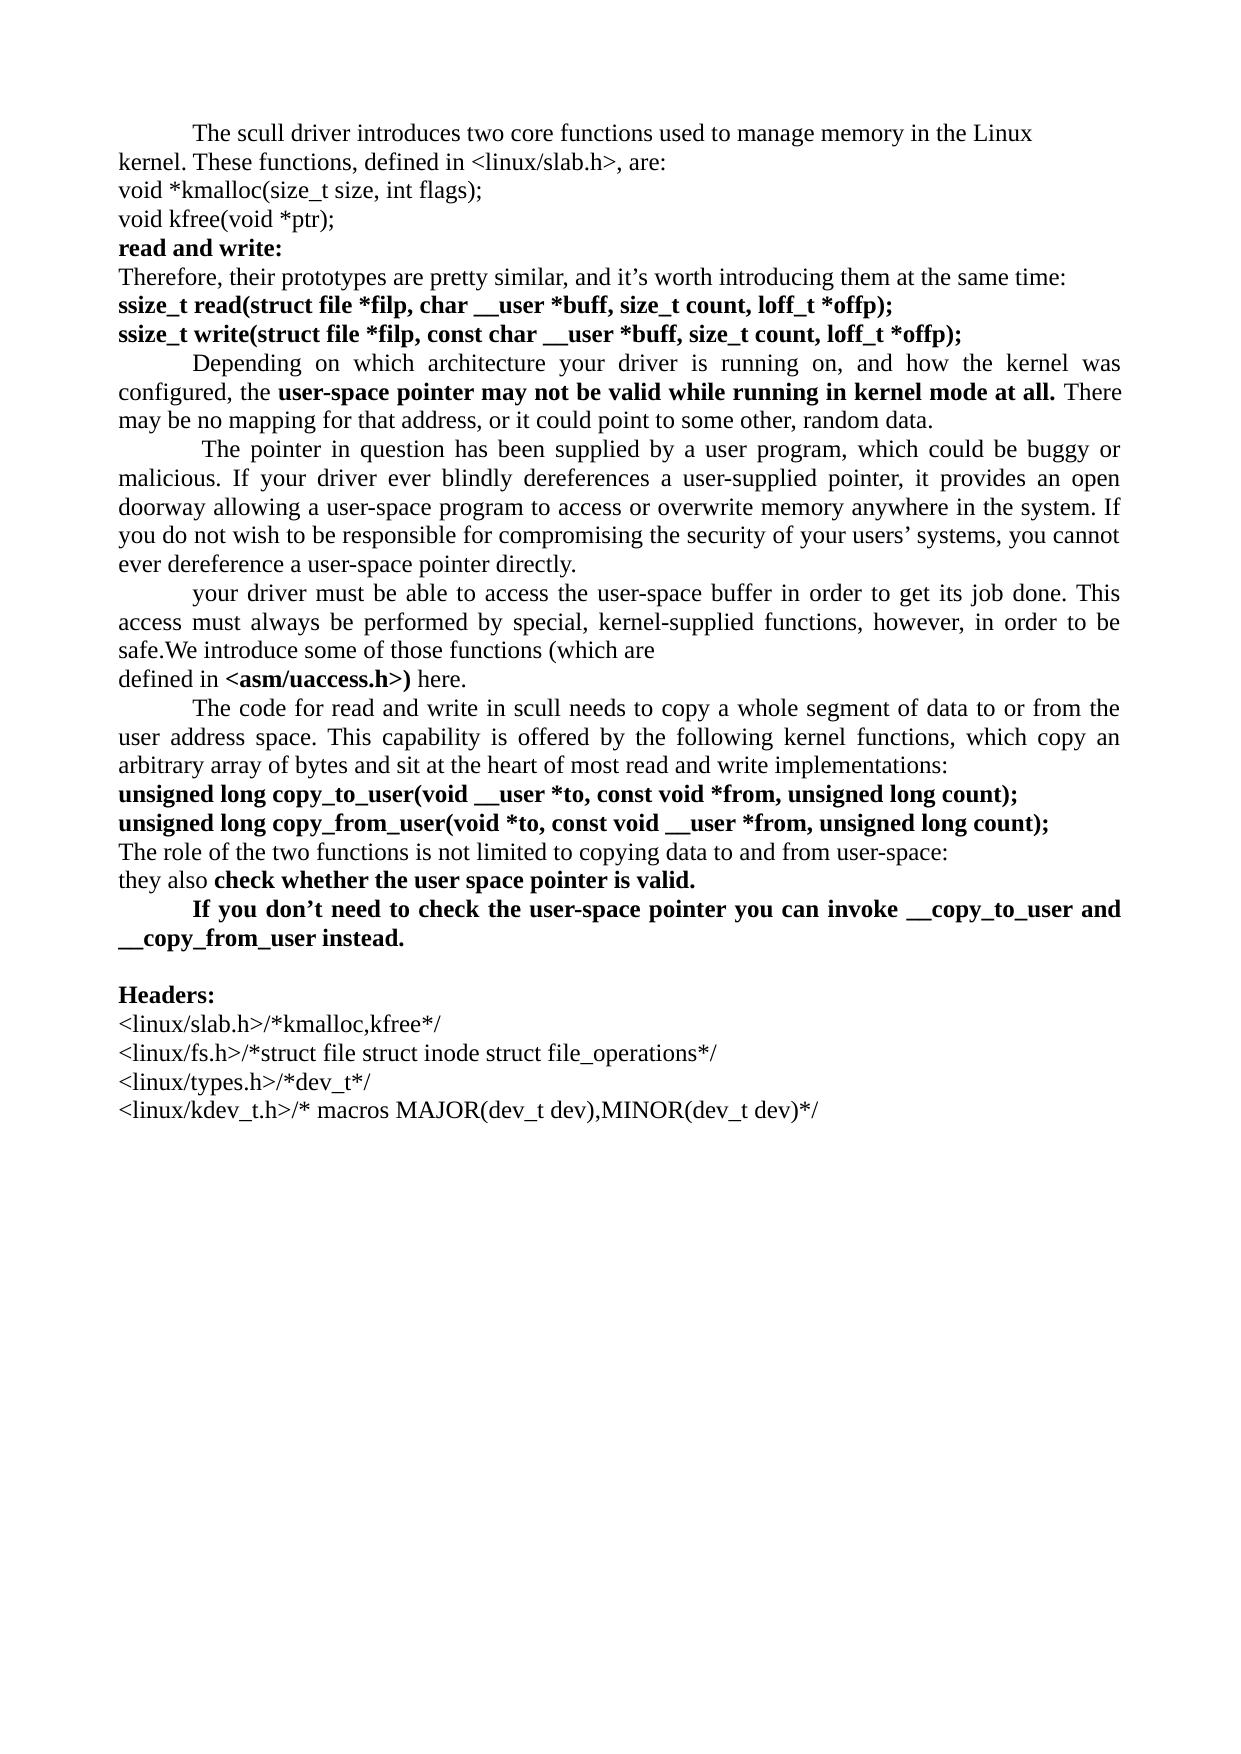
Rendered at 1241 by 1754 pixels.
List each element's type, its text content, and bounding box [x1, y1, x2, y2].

text The code for read and write in scull needs to copy a whole segment of data to or from the user address space. This capability is offered by the following kernel functions, which copy an arbitrary array of bytes and sit at the heart of most read and write implementations: [118, 693, 1122, 779]
text they also check whether the user space pointer is valid. [118, 866, 1122, 894]
text The scull driver introduces two core functions used to manage memory in the Linux [118, 118, 1122, 147]
text Therefore, their prototypes are pretty similar, and it’s worth introducing them at the same time: [118, 262, 1122, 291]
text your driver must be able to access the user-space buffer in order to get its job done. This access must always be performed by special, kernel-supplied functions, however, in order to be safe.We introduce some of those functions (which are [118, 578, 1122, 664]
text <linux/types.h>/*dev_t*/ [118, 1067, 1122, 1096]
text kernel. These functions, defined in <linux/slab.h>, are: [118, 147, 1122, 176]
text void *kmalloc(size_t size, int flags); [118, 176, 1122, 204]
text defined in <asm/uaccess.h>) here. [118, 664, 1122, 693]
text unsigned long copy_from_user(void *to, const void __user *from, unsigned long count); [118, 808, 1122, 837]
text Headers: [118, 981, 1122, 1009]
text read and write: [118, 233, 1122, 262]
text <linux/slab.h>/*kmalloc,kfree*/ [118, 1009, 1122, 1038]
text ssize_t write(struct file *filp, const char __user *buff, size_t count, loff_t *offp); [118, 319, 1122, 348]
text void kfree(void *ptr); [118, 204, 1122, 233]
text ssize_t read(struct file *filp, char __user *buff, size_t count, loff_t *offp); [118, 291, 1122, 319]
text <linux/kdev_t.h>/* macros MAJOR(dev_t dev),MINOR(dev_t dev)*/ [118, 1096, 1122, 1124]
text <linux/fs.h>/*struct file struct inode struct file_operations*/ [118, 1038, 1122, 1067]
text unsigned long copy_to_user(void __user *to, const void *from, unsigned long count); [118, 779, 1122, 808]
text Depending on which architecture your driver is running on, and how the kernel was configured, the user-space pointer may not be valid while running in kernel mode at all. There may be no mapping for that address, or it could point to some other, random data. [118, 348, 1122, 434]
text If you don’t need to check the user-space pointer you can invoke __copy_to_user and __copy_from_user instead. [118, 894, 1122, 952]
text The pointer in question has been supplied by a user program, which could be buggy or malicious. If your driver ever blindly dereferences a user-supplied pointer, it provides an open doorway allowing a user-space program to access or overwrite memory anywhere in the system. If you do not wish to be responsible for compromising the security of your users’ systems, you cannot ever dereference a user-space pointer directly. [118, 434, 1122, 578]
text The role of the two functions is not limited to copying data to and from user-space: [118, 837, 1122, 866]
